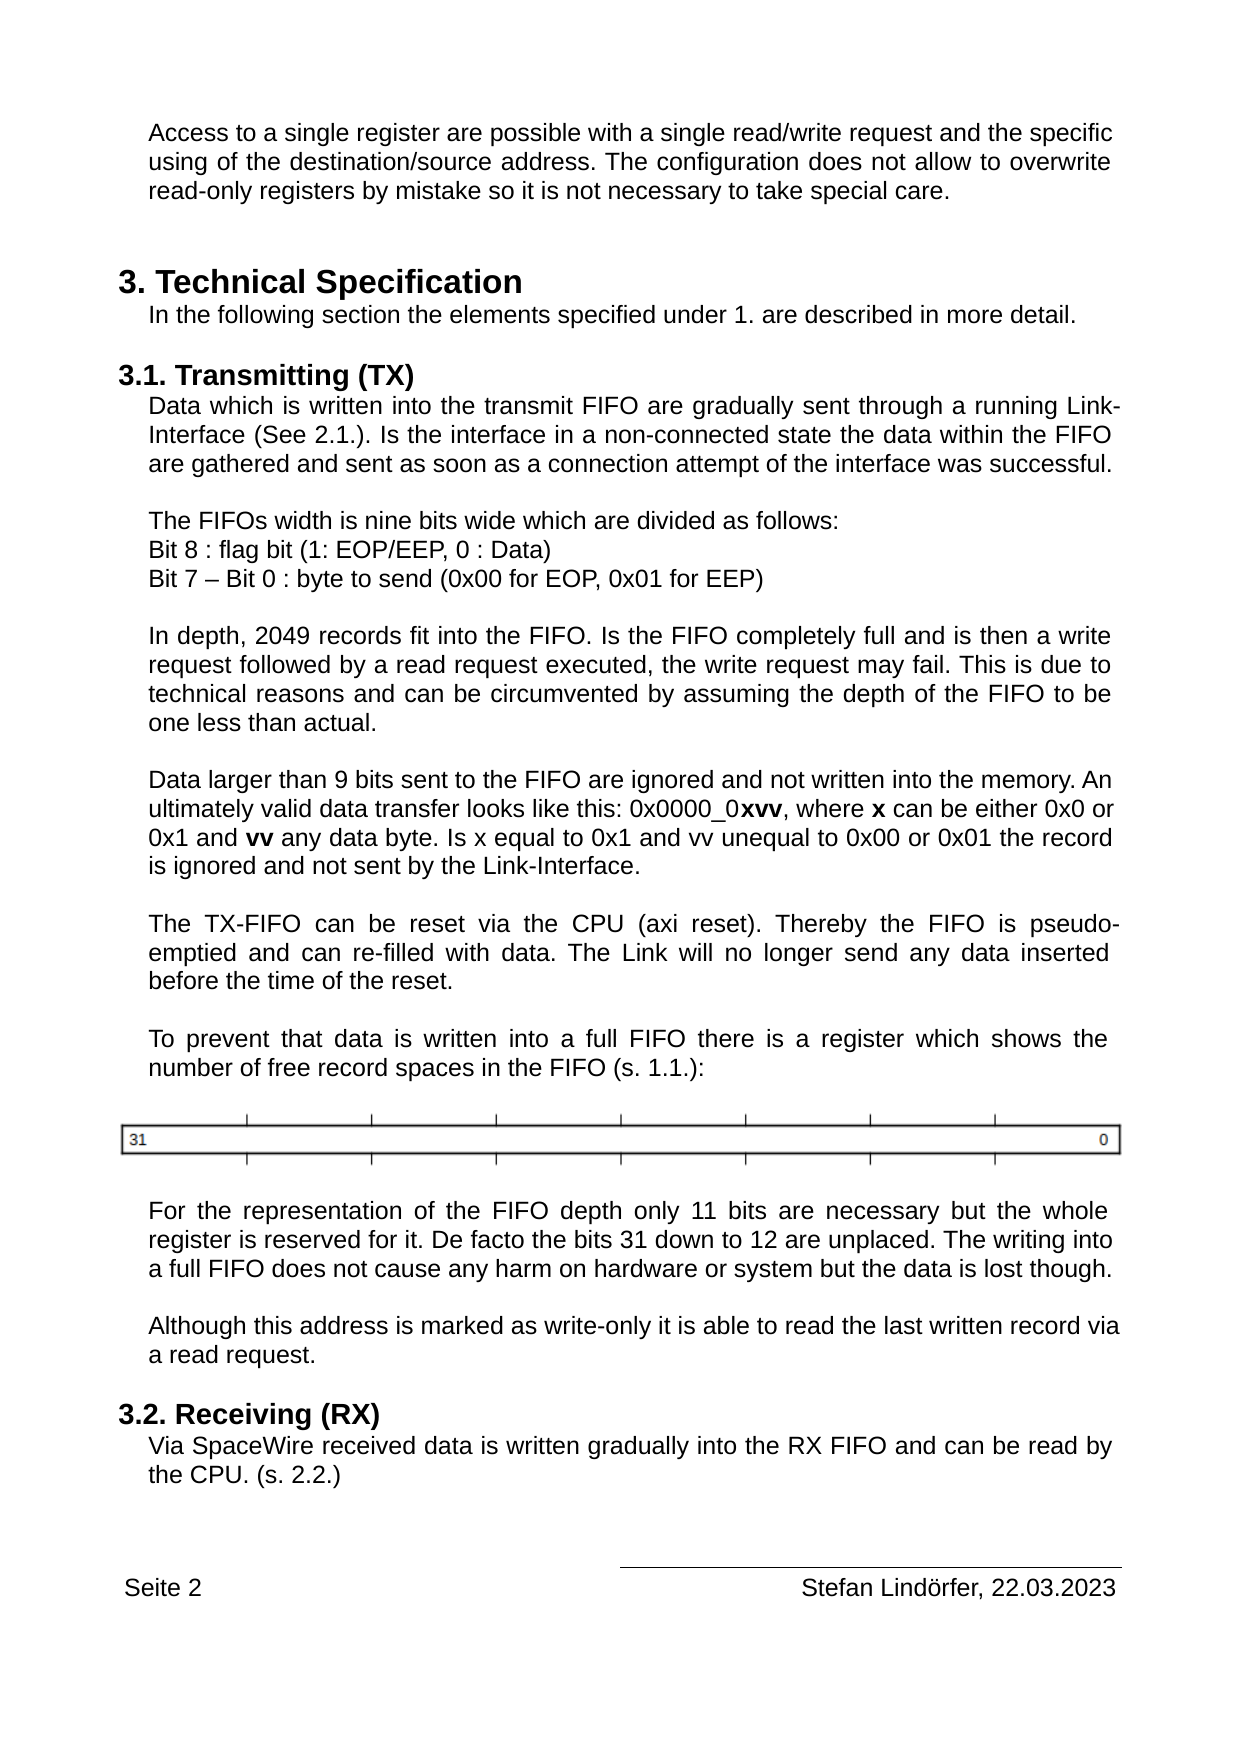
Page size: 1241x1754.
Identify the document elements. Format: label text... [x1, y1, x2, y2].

text In the following section the elements specified under 1. are described in more detail. [118, 300, 1122, 329]
text Although this address is marked as write-only it is able to read the last written record via a read request. [118, 1311, 1122, 1369]
picture [118, 1110, 1123, 1168]
text 3. Technical Specification [118, 262, 1122, 300]
text Via SpaceWire received data is written gradually into the RX FIFO and can be read by the CPU. (s. 2.2.) [118, 1431, 1122, 1488]
text The TX-FIFO can be reset via the CPU (axi reset). Thereby the FIFO is pseudo- emptied and can re-filled with data. The Link will no longer send any data inserted before the time of the reset. [118, 909, 1122, 995]
text In depth, 2049 records fit into the FIFO. Is the FIFO completely full and is then a write request followed by a read request executed, the write request may fail. This is due to technical reasons and can be circumvented by assuming the depth of the FIFO to be one less than actual. [118, 621, 1122, 736]
text Access to a single register are possible with a single read/write request and the specific using of the destination/source address. The configuration does not allow to overwrite read-only registers by mistake so it is not necessary to take special care. [118, 118, 1122, 204]
text To prevent that data is written into a full FIFO there is a register which shows the number of free record spaces in the FIFO (s. 1.1.): [118, 1024, 1122, 1081]
text Bit 7 – Bit 0 : byte to send (0x00 for EOP, 0x01 for EEP) [118, 564, 1122, 593]
text For the representation of the FIFO depth only 11 bits are necessary but the whole register is reserved for it. De facto the bits 31 down to 12 are unplaced. The writing into a full FIFO does not cause any harm on hardware or system but the data is lost though. [118, 1196, 1122, 1282]
text Data larger than 9 bits sent to the FIFO are ignored and not written into the memory. An ultimately valid data transfer looks like this: 0x0000_0xvv, where x can be either 0x0 or 0x1 and vv any data byte. Is x equal to 0x1 and vv unequal to 0x00 or 0x01 the record is ignored and not sent by the Link-Interface. [118, 765, 1122, 880]
text Bit 8 : flag bit (1: EOP/EEP, 0 : Data) [118, 535, 1122, 564]
text Data which is written into the transmit FIFO are gradually sent through a running Link- Interface (See 2.1.). Is the interface in a non-connected state the data within the FIFO are gathered and sent as soon as a connection attempt of the interface was successful. [118, 391, 1122, 478]
text 3.1. Transmitting (TX) [118, 358, 1122, 391]
text The FIFOs width is nine bits wide which are divided as follows: [118, 506, 1122, 535]
text 3.2. Receiving (RX) [118, 1397, 1122, 1431]
